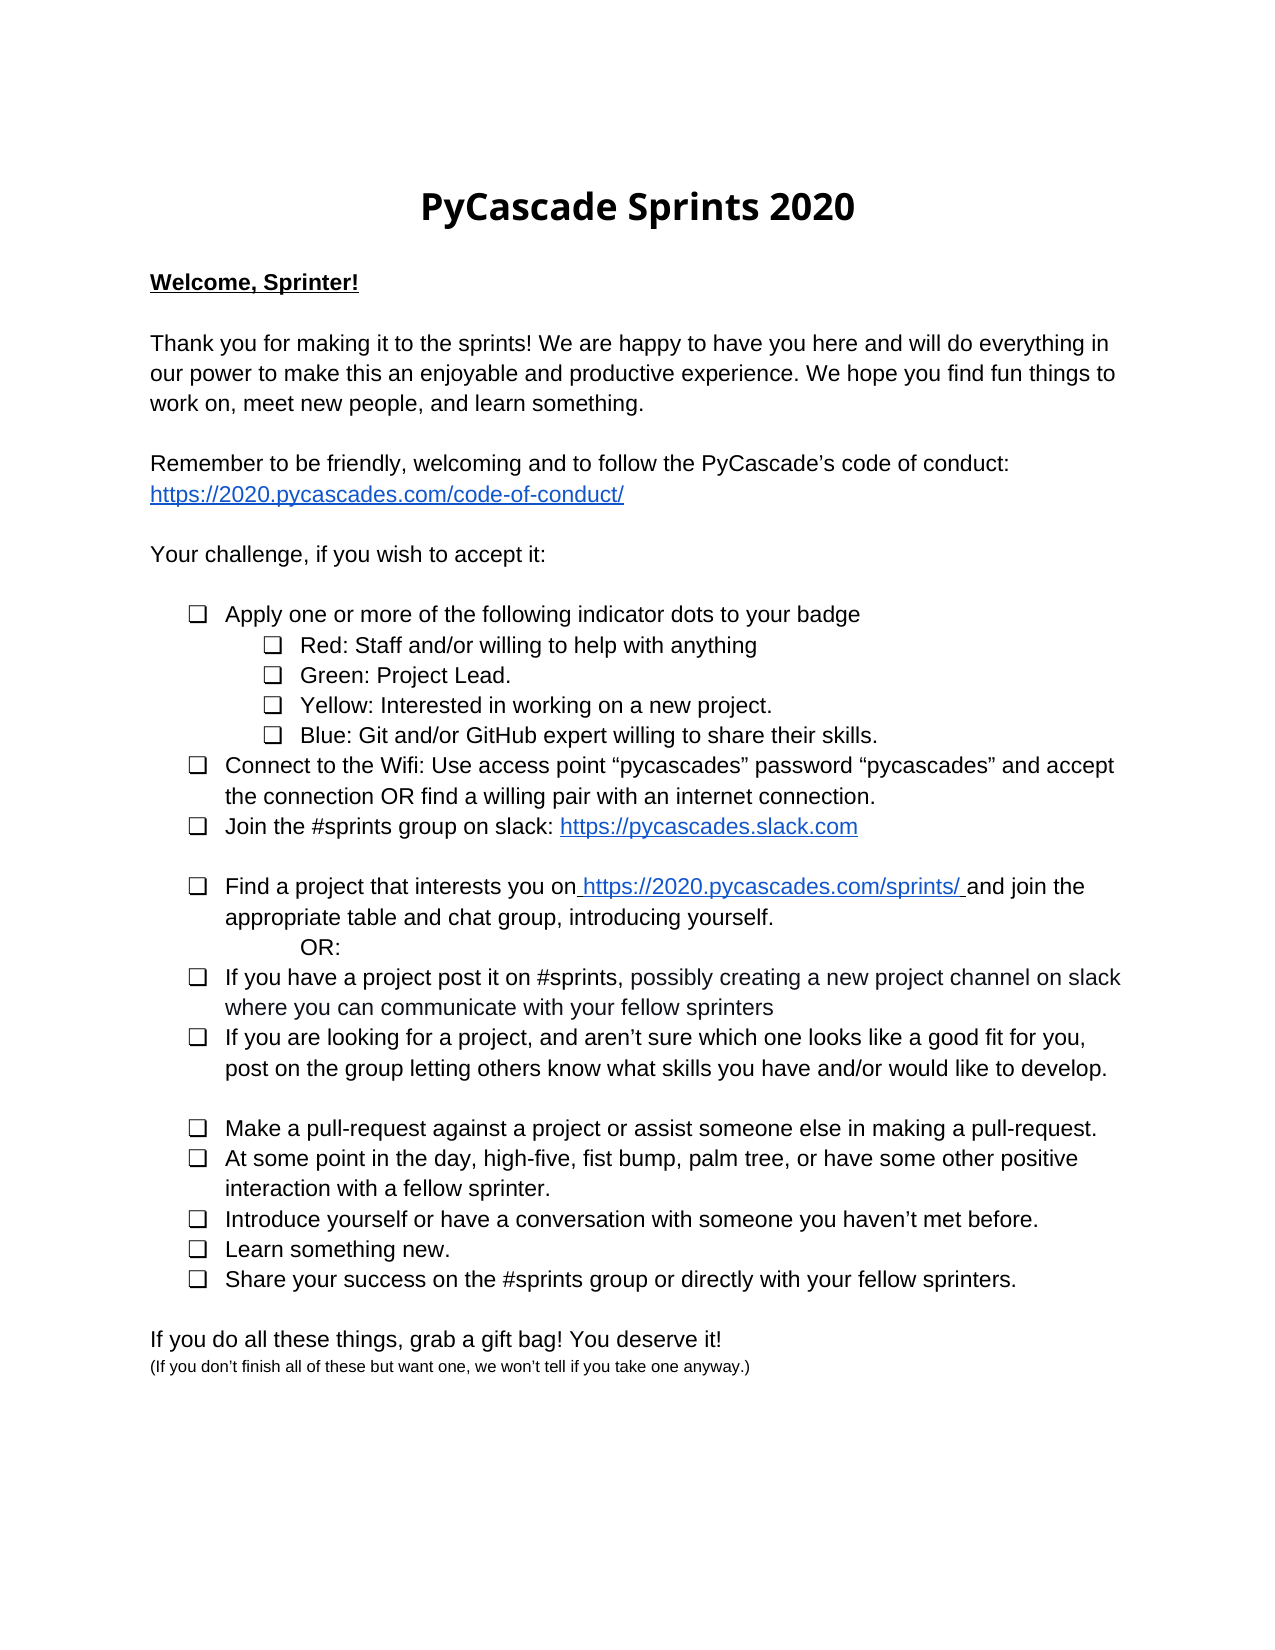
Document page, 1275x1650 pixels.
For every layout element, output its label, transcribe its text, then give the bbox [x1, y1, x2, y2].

list Blue: Git and/or GitHub expert willing to share their skills. [262, 722, 1125, 748]
list Share your success on the #sprints group or directly with your fellow sprinters. [187, 1266, 1125, 1292]
text OR: [300, 934, 1125, 960]
text Welcome, Sprinter! [150, 269, 1125, 295]
list Yellow: Interested in working on a new project. [262, 692, 1125, 718]
text PyCascade Sprints 2020 [150, 180, 1125, 231]
text Thank you for making it to the sprints! We are happy to have you here and will do everything in our power to make this an enjoyable and productive experience. We hope you find fun things to work on, meet new people, and learn something. [150, 329, 1125, 416]
list Learn something new. [187, 1236, 1125, 1262]
list Introduce yourself or have a conversation with someone you haven’t met before. [187, 1206, 1125, 1232]
text If you do all these things, grab a gift bag! You deserve it! [150, 1326, 1125, 1353]
list If you have a project post it on #sprints, possibly creating a new project channel on slack where you can communicate with your fellow sprinters [187, 964, 1125, 1020]
list If you are looking for a project, and aren’t sure which one looks like a good fit for you, post on the group letting others know what skills you have and/or would like to develop. [187, 1024, 1125, 1081]
list Apply one or more of the following indicator dots to your badge [187, 601, 1125, 628]
text Your challenge, if you wish to accept it: [150, 541, 1125, 567]
list At some point in the day, high-five, fist bump, palm tree, or have some other positive interaction with a fellow sprinter. [187, 1145, 1125, 1202]
list Join the #sprints group on slack: https://pycascades.slack.com [187, 813, 1125, 839]
text Remember to be friendly, welcoming and to follow the PyCascade’s code of conduct: https://2020.pycascades.com/code-of-conduct/ [150, 450, 1125, 507]
list Find a project that interests you on https://2020.pycascades.com/sprints/ and join the appropriate table and chat group, introducing yourself. [187, 873, 1125, 930]
list Red: Staff and/or willing to help with anything [262, 632, 1125, 658]
list Make a pull-request against a project or assist someone else in making a pull-request. [187, 1115, 1125, 1141]
text (If you don’t finish all of these but want one, we won’t tell if you take one anyway.) [150, 1357, 1125, 1376]
list Connect to the Wifi: Use access point “pycascades” password “pycascades” and accept the connection OR find a willing pair with an internet connection. [187, 752, 1125, 809]
list Green: Project Lead. [262, 662, 1125, 688]
